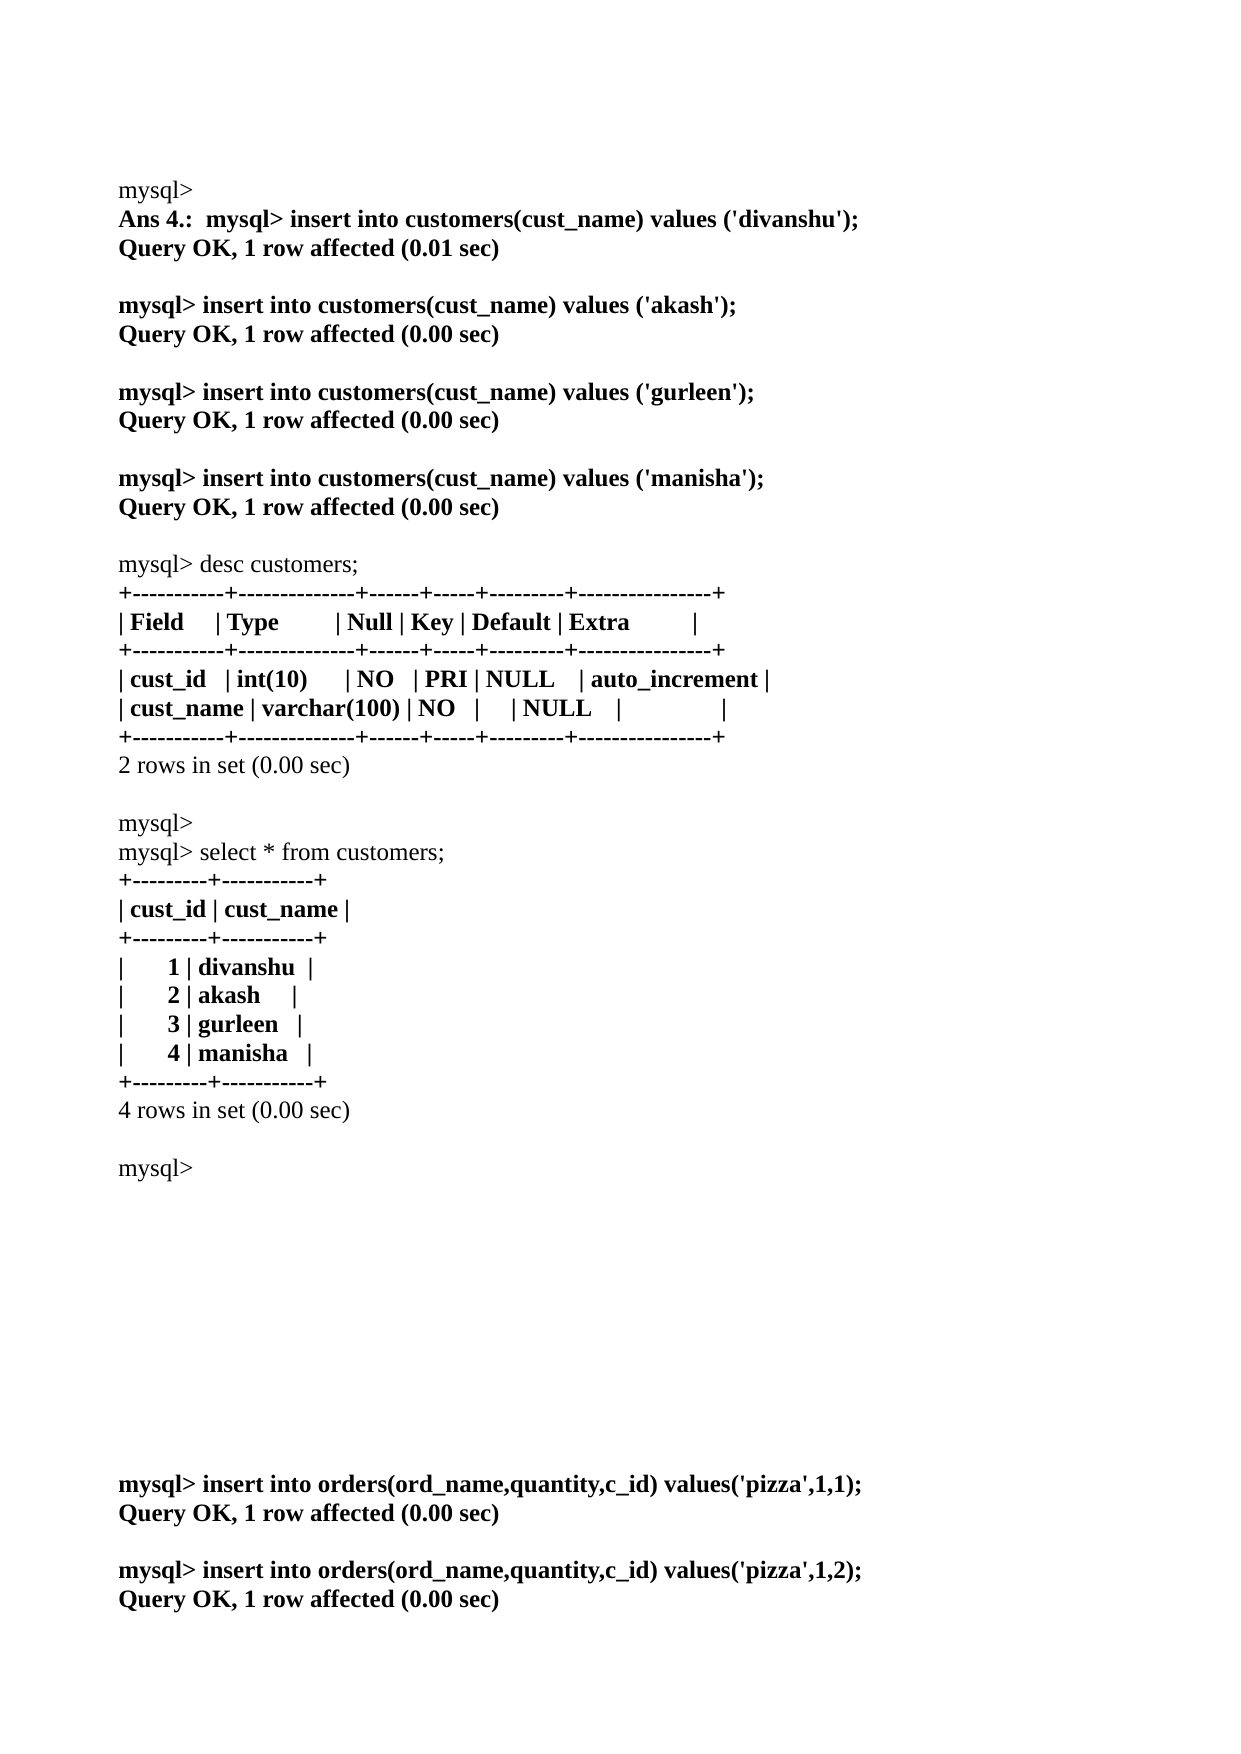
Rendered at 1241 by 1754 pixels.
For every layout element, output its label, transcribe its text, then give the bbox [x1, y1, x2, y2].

text Query OK, 1 row affected (0.01 sec) [118, 233, 1122, 262]
text +-----------+--------------+------+-----+---------+----------------+ [118, 722, 1122, 751]
text | cust_id | cust_name | [118, 894, 1122, 923]
text +---------+-----------+ [118, 866, 1122, 894]
text Query OK, 1 row affected (0.00 sec) [118, 1498, 1122, 1527]
text | 2 | akash | [118, 981, 1122, 1009]
text | cust_id | int(10) | NO | PRI | NULL | auto_increment | [118, 664, 1122, 693]
text mysql> insert into customers(cust_name) values ('gurleen'); [118, 377, 1122, 406]
text mysql> [118, 1153, 1122, 1182]
text mysql> [118, 176, 1122, 204]
text +-----------+--------------+------+-----+---------+----------------+ [118, 636, 1122, 664]
text mysql> desc customers; [118, 549, 1122, 578]
text | 4 | manisha | [118, 1038, 1122, 1067]
text +---------+-----------+ [118, 1067, 1122, 1096]
text Query OK, 1 row affected (0.00 sec) [118, 492, 1122, 521]
text | cust_name | varchar(100) | NO | | NULL | | [118, 693, 1122, 722]
text Query OK, 1 row affected (0.00 sec) [118, 406, 1122, 434]
text Query OK, 1 row affected (0.00 sec) [118, 319, 1122, 348]
text mysql> insert into customers(cust_name) values ('manisha'); [118, 463, 1122, 492]
text | 1 | divanshu | [118, 952, 1122, 981]
text | Field | Type | Null | Key | Default | Extra | [118, 607, 1122, 636]
text mysql> insert into customers(cust_name) values ('akash'); [118, 291, 1122, 319]
text mysql> select * from customers; [118, 837, 1122, 866]
text mysql> insert into orders(ord_name,quantity,c_id) values('pizza',1,1); [118, 1469, 1122, 1498]
text Query OK, 1 row affected (0.00 sec) [118, 1584, 1122, 1613]
text | 3 | gurleen | [118, 1009, 1122, 1038]
text 4 rows in set (0.00 sec) [118, 1096, 1122, 1124]
text +-----------+--------------+------+-----+---------+----------------+ [118, 578, 1122, 607]
text +---------+-----------+ [118, 923, 1122, 952]
text Ans 4.: mysql> insert into customers(cust_name) values ('divanshu'); [118, 204, 1122, 233]
text 2 rows in set (0.00 sec) [118, 751, 1122, 779]
text mysql> [118, 808, 1122, 837]
text mysql> insert into orders(ord_name,quantity,c_id) values('pizza',1,2); [118, 1556, 1122, 1584]
